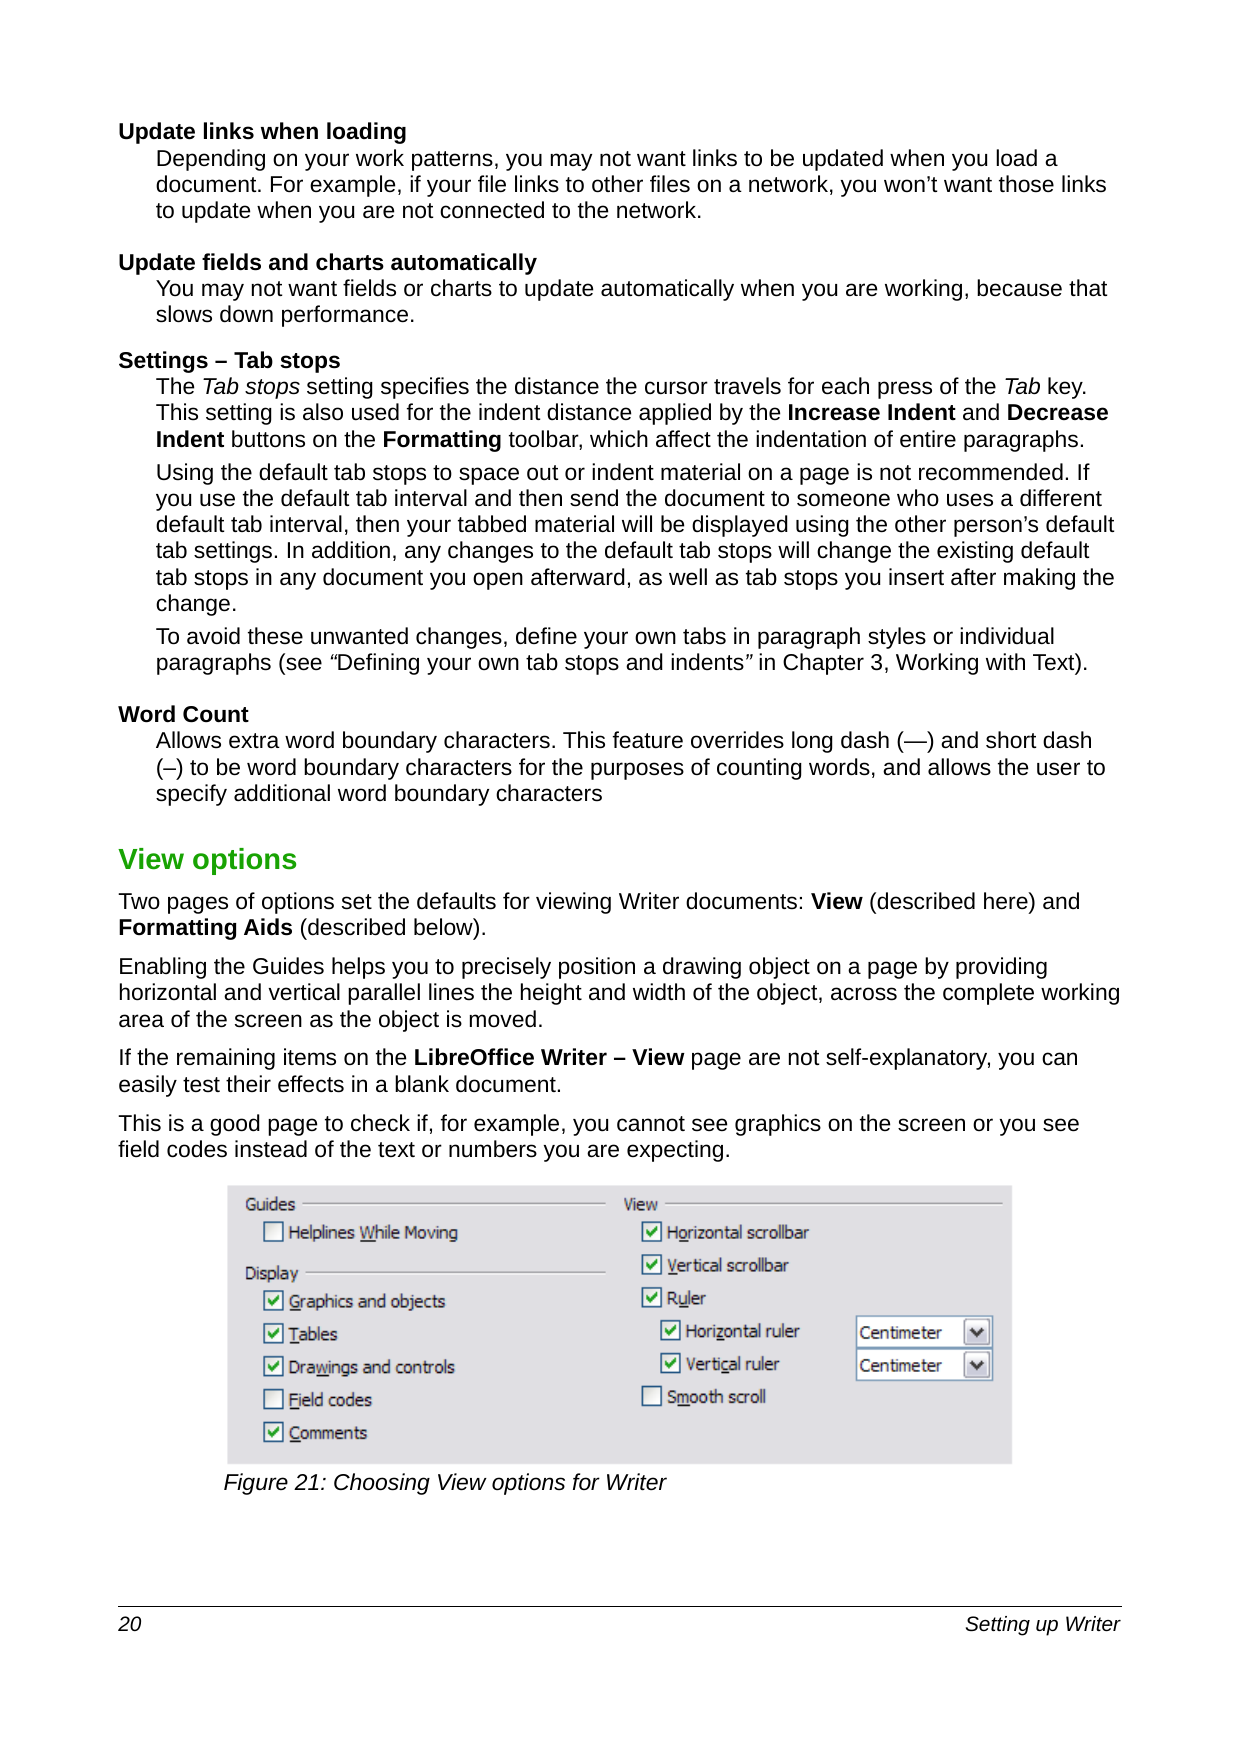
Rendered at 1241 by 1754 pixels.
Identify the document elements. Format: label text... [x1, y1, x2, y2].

text Depending on your work patterns, you may not want links to be updated when you load a document. For example, if your file links to other files on a network, you won’t want those links to update when you are not connected to the network. [156, 144, 1122, 223]
text Figure 21: Choosing View options for Writer [223, 1469, 1017, 1495]
subtitle View options [118, 842, 1122, 875]
text Two pages of options set the defaults for viewing Writer documents: View (described here) and Formatting Aids (described below). [118, 888, 1122, 940]
text Update fields and charts automatically [118, 248, 1122, 275]
text Settings – Tab stops [118, 347, 1122, 373]
text Enabling the Guides helps you to precisely position a drawing object on a page by providing horizontal and vertical parallel lines the height and width of the object, across the complete working area of the screen as the object is moved. [118, 953, 1122, 1032]
picture [223, 1181, 1017, 1469]
text To avoid these unwanted changes, define your own tabs in paragraph styles or individual paragraphs (see “Defining your own tab stops and indents” in Chapter 3, Working with Text). [156, 623, 1122, 676]
text Word Count [118, 701, 1122, 727]
text Update links when loading [118, 118, 1122, 144]
text You may not want fields or charts to update automatically when you are working, because that slows down performance. [156, 275, 1122, 328]
text If the remaining items on the LibreOffice Writer – View page are not self-explanatory, you can easily test their effects in a blank document. [118, 1044, 1122, 1097]
text This is a good page to check if, for example, you cannot see graphics on the screen or you see field codes instead of the text or numbers you are expecting. [118, 1109, 1122, 1162]
text Allows extra word boundary characters. This feature overrides long dash (—) and short dash (–) to be word boundary characters for the purposes of counting words, and allows the user to specify additional word boundary characters [156, 727, 1122, 806]
text The Tab stops setting specifies the distance the cursor travels for each press of the Tab key. This setting is also used for the indent distance applied by the Increase Indent and Decrease Indent buttons on the Formatting toolbar, which affect the indentation of entire paragraphs. [156, 373, 1122, 452]
text Using the default tab stops to space out or indent material on a page is not recommended. If you use the default tab interval and then send the document to someone who uses a different default tab interval, then your tabbed material will be displayed using the other person’s default tab settings. In addition, any changes to the default tab stops will change the existing default tab stops in any document you open afterward, as well as tab stops you insert after making the change. [156, 458, 1122, 617]
